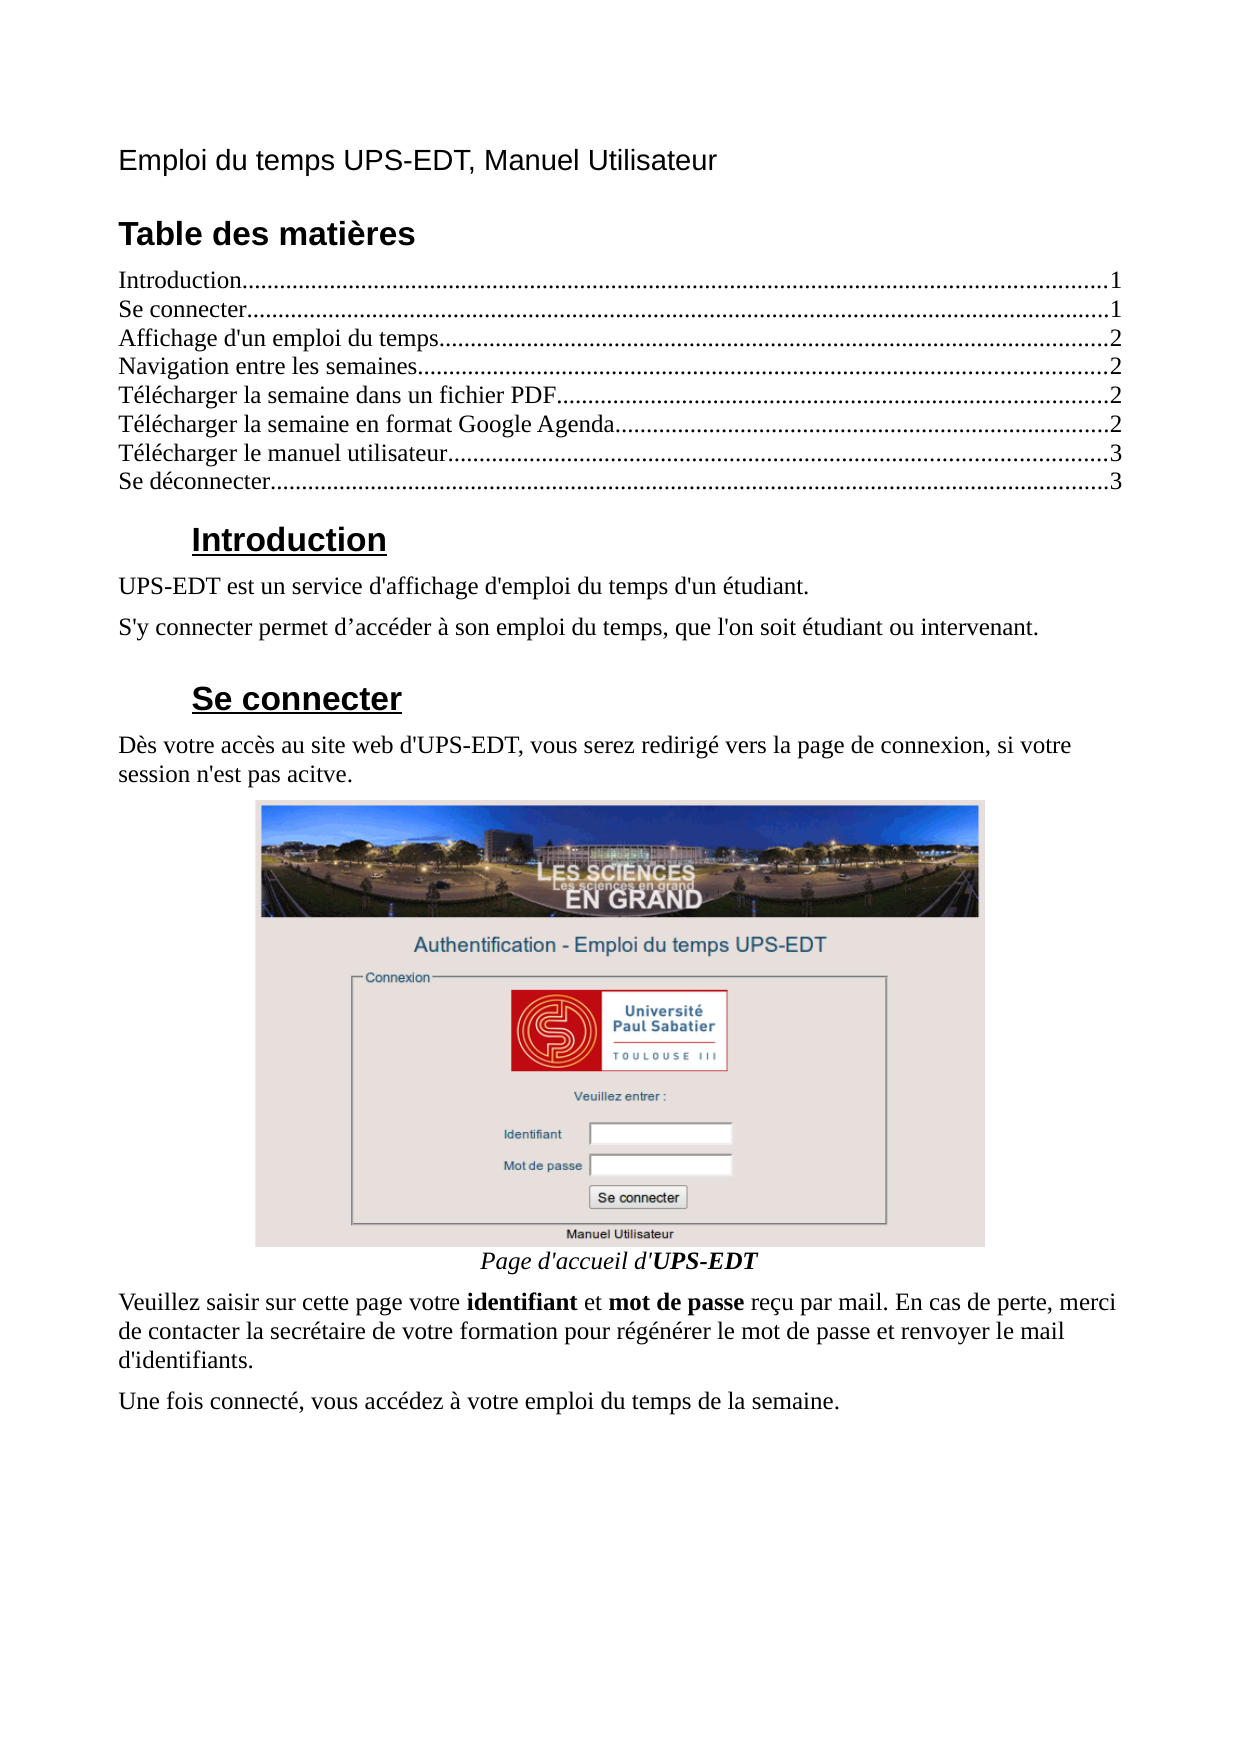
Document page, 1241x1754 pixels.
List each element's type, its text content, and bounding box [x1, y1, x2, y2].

text Se déconnecter 3 [118, 466, 1122, 495]
text Se connecter 1 [118, 294, 1122, 323]
text Télécharger la semaine dans un fichier PDF 2 [118, 380, 1122, 409]
text Dès votre accès au site web d'UPS-EDT, vous serez redirigé vers la page de connexion, si votre session n'est pas acitve. [118, 730, 1122, 787]
text Page d'accueil d'UPS-EDT [118, 800, 1122, 1275]
text UPS-EDT est un service d'affichage d'emploi du temps d'un étudiant. [118, 571, 1122, 600]
text Télécharger le manuel utilisateur 3 [118, 438, 1122, 466]
picture [255, 800, 985, 1247]
text Télécharger la semaine en format Google Agenda 2 [118, 409, 1122, 438]
text S'y connecter permet d’accéder à son emploi du temps, que l'on soit étudiant ou intervenant. [118, 612, 1122, 641]
text Une fois connecté, vous accédez à votre emploi du temps de la semaine. [118, 1386, 1122, 1415]
text Affichage d'un emploi du temps 2 [118, 323, 1122, 351]
text Navigation entre les semaines 2 [118, 351, 1122, 380]
subtitle Se connecter [191, 679, 1122, 717]
subtitle Introduction [191, 520, 1122, 559]
subtitle Emploi du temps UPS-EDT, Manuel Utilisateur [118, 143, 1122, 177]
text Introduction 1 [118, 265, 1122, 294]
subtitle Table des matières [118, 214, 1122, 253]
text Veuillez saisir sur cette page votre identifiant et mot de passe reçu par mail. En cas de perte, merci de contacter la secrétaire de votre formation pour régénérer le mot de passe et renvoyer le mail d'identifiants. [118, 1287, 1122, 1374]
